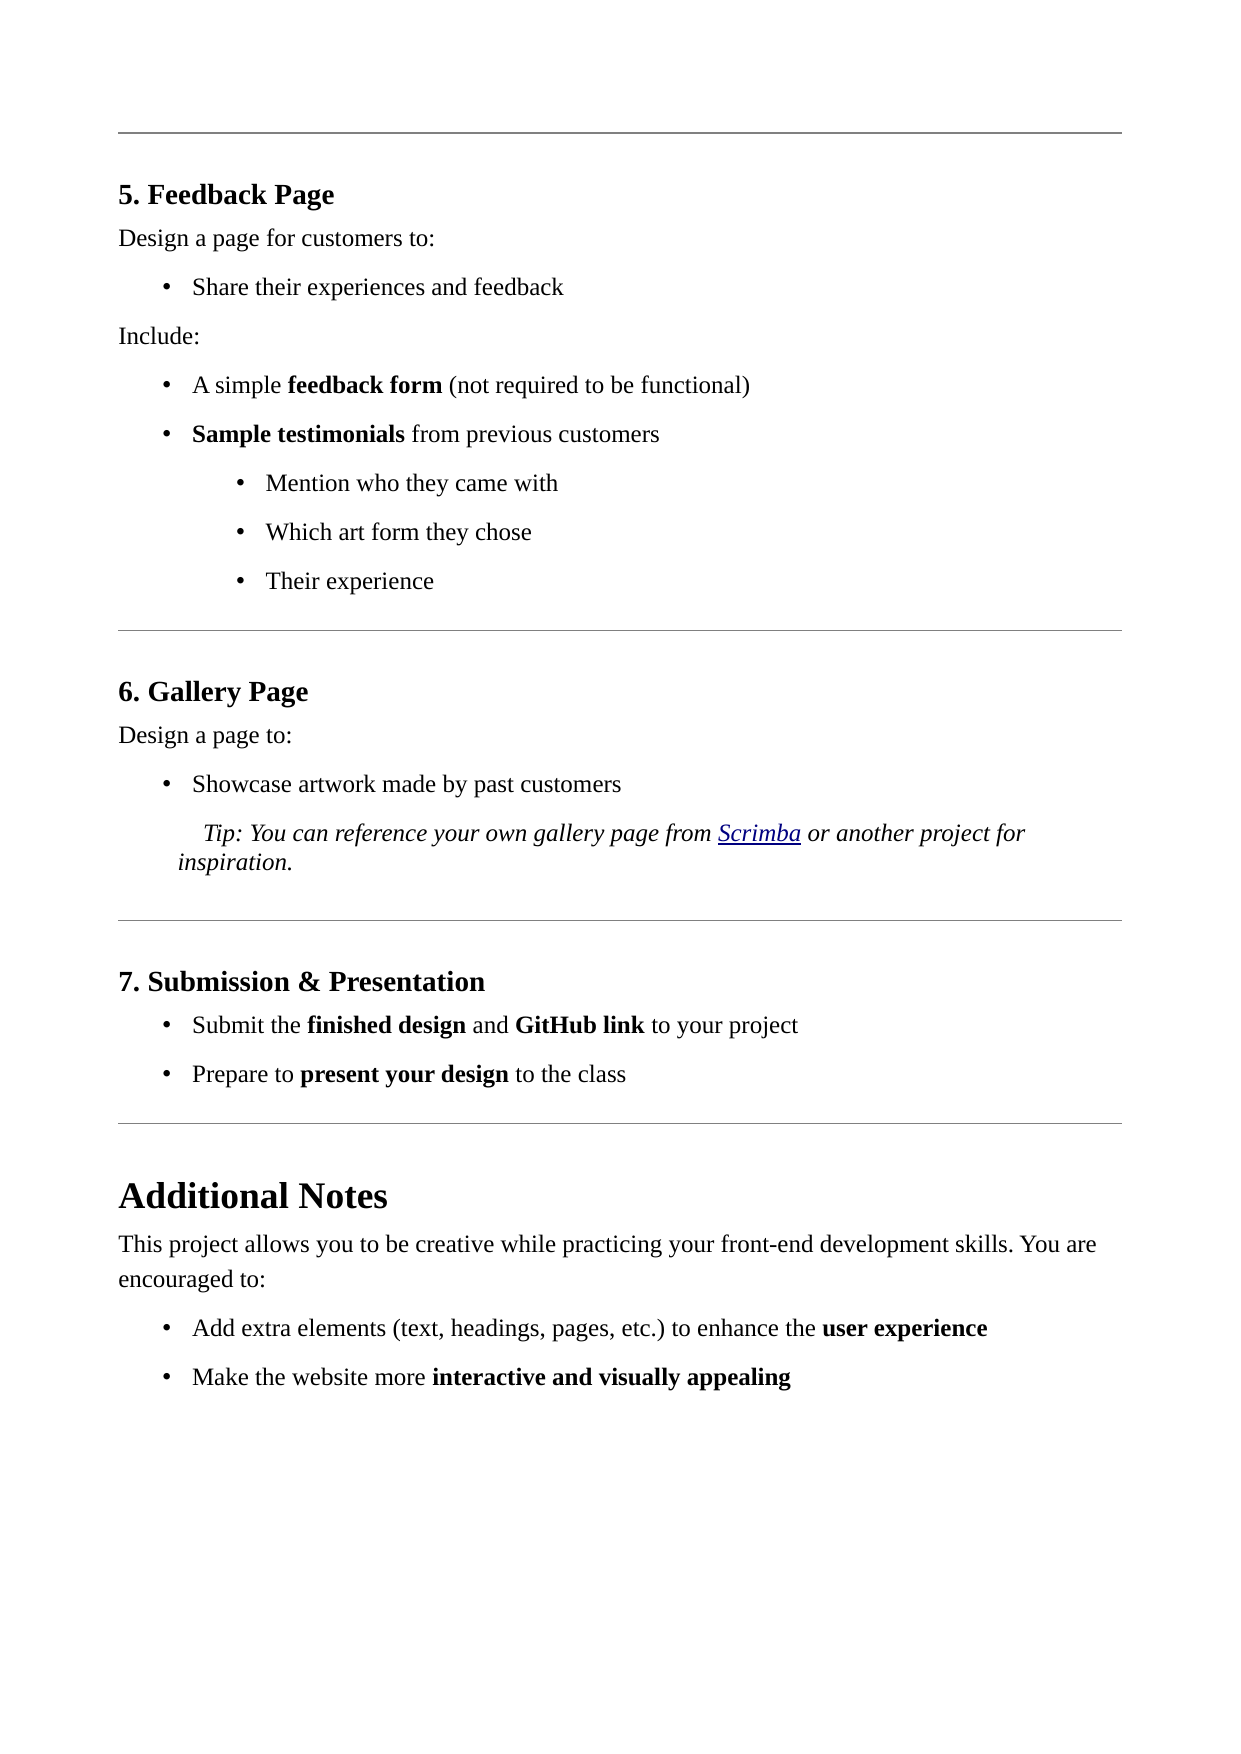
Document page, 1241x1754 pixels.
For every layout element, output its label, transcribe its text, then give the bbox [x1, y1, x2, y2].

list Share their experiences and feedback [162, 272, 1122, 301]
list Submit the finished design and GitHub link to your project [162, 1010, 1122, 1039]
text This project allows you to be creative while practicing your front-end development skills. You are encouraged to: [118, 1229, 1122, 1292]
list Their experience [236, 566, 1122, 595]
subtitle 5. Feedback Page [118, 177, 1122, 211]
subtitle 7. Submission & Presentation [118, 964, 1122, 998]
list Which art form they chose [236, 517, 1122, 546]
subtitle Additional Notes [118, 1174, 1122, 1217]
list Mention who they came with [236, 468, 1122, 497]
text Design a page for customers to: [118, 223, 1122, 252]
subtitle 6. Gallery Page [118, 674, 1122, 708]
text Include: [118, 321, 1122, 350]
text Design a page to: [118, 720, 1122, 749]
list Prepare to present your design to the class [162, 1059, 1122, 1088]
list Make the website more interactive and visually appealing [162, 1362, 1122, 1391]
list Sample testimonials from previous customers [162, 419, 1122, 448]
text 💡 Tip: You can reference your own gallery page from Scrimba or another project for inspiration. [177, 818, 1063, 876]
list A simple feedback form (not required to be functional) [162, 370, 1122, 399]
list Showcase artwork made by past customers [162, 769, 1122, 798]
list Add extra elements (text, headings, pages, etc.) to enhance the user experience [162, 1313, 1122, 1342]
